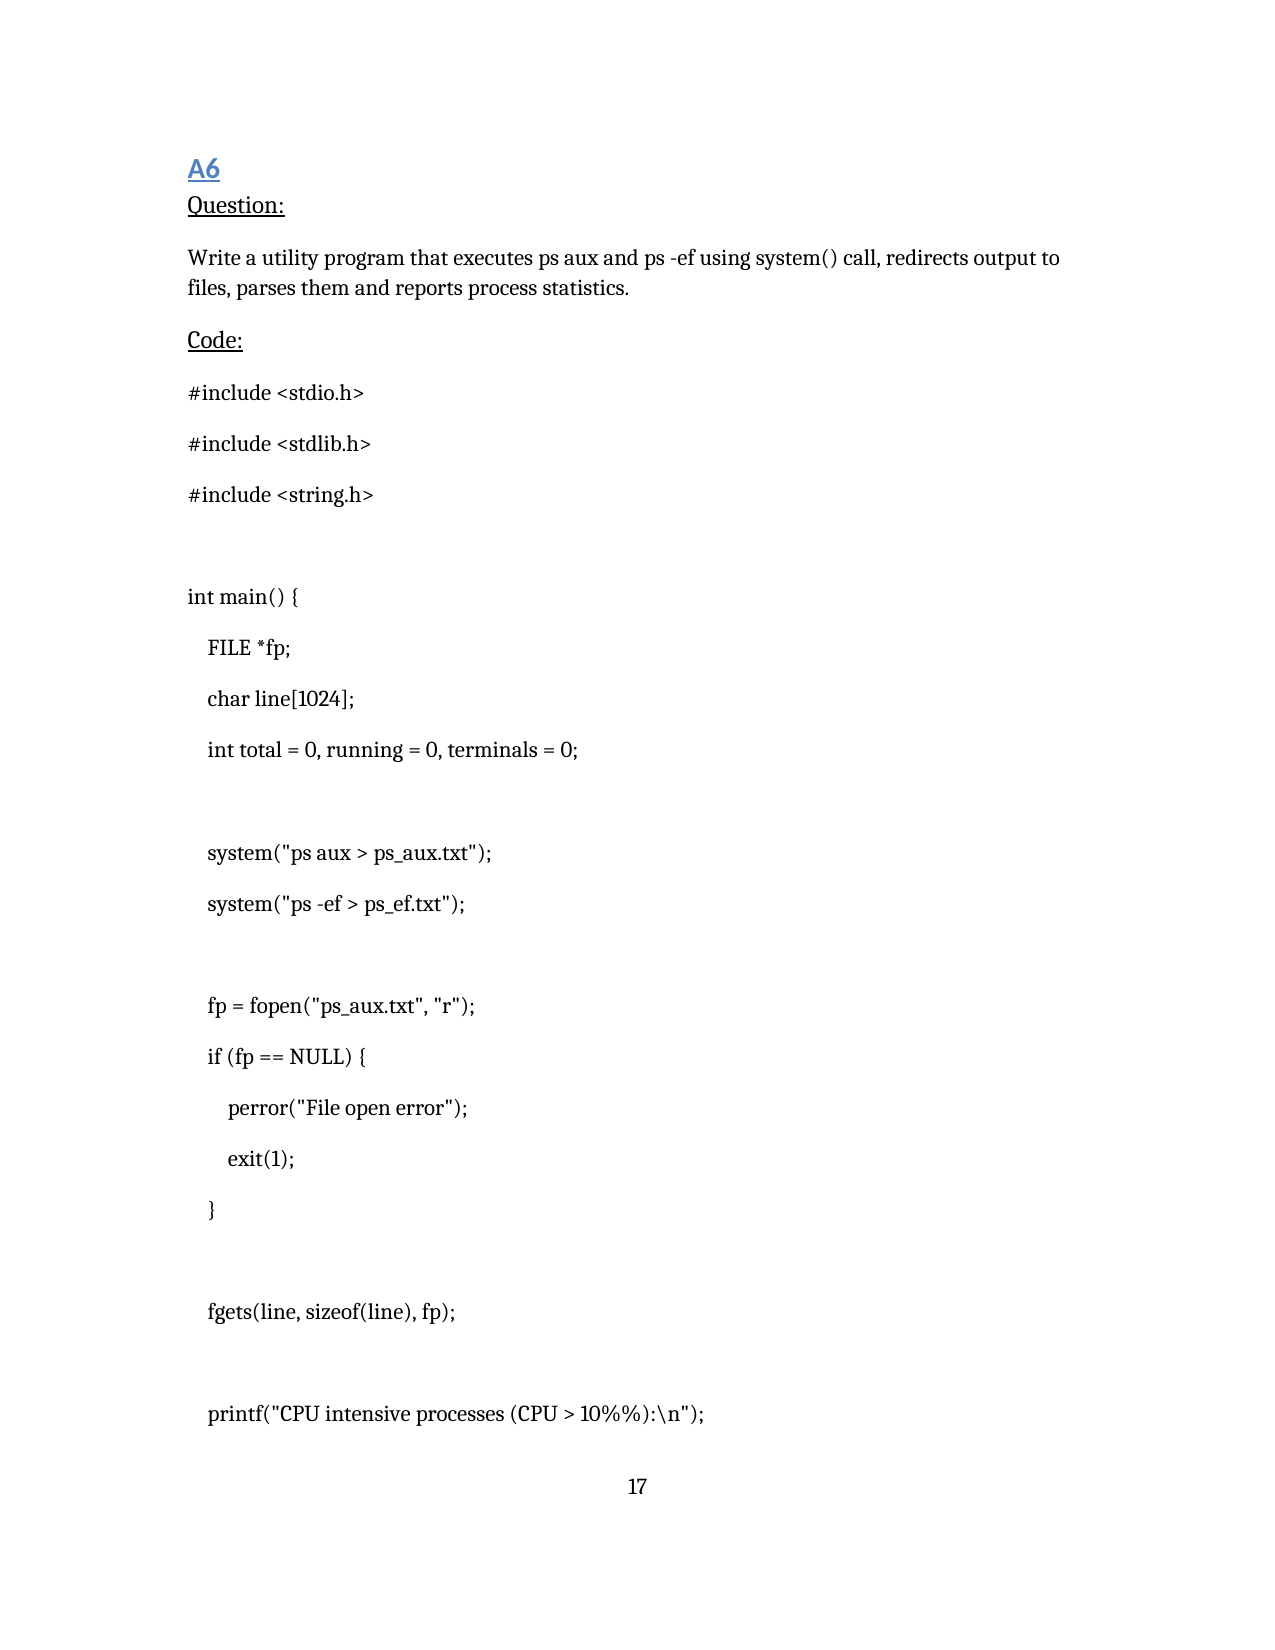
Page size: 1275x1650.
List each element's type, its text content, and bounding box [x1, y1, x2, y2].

text exit(1); [187, 1146, 1087, 1172]
text fgets(line, sizeof(line), fp); [187, 1299, 1087, 1325]
text char line[1024]; [187, 686, 1087, 712]
text printf("CPU intensive processes (CPU > 10%%):\n"); [187, 1401, 1087, 1427]
text perror("File open error"); [187, 1094, 1087, 1121]
text Write a utility program that executes ps aux and ps -ef using system() call, redirects output to files, parses them and reports process statistics. [187, 245, 1087, 301]
text Question: [187, 191, 1087, 220]
text system("ps aux > ps_aux.txt"); [187, 839, 1087, 866]
text Code: [187, 326, 1087, 355]
text #include <string.h> [187, 482, 1087, 508]
text int main() { [187, 584, 1087, 610]
text FILE *fp; [187, 635, 1087, 661]
text #include <stdio.h> [187, 380, 1087, 406]
subtitle A6 [187, 150, 1087, 186]
text if (fp == NULL) { [187, 1043, 1087, 1070]
text fp = fopen("ps_aux.txt", "r"); [187, 992, 1087, 1019]
text #include <stdlib.h> [187, 431, 1087, 457]
text } [187, 1197, 1087, 1223]
text int total = 0, running = 0, terminals = 0; [187, 737, 1087, 763]
text system("ps -ef > ps_ef.txt"); [187, 890, 1087, 917]
